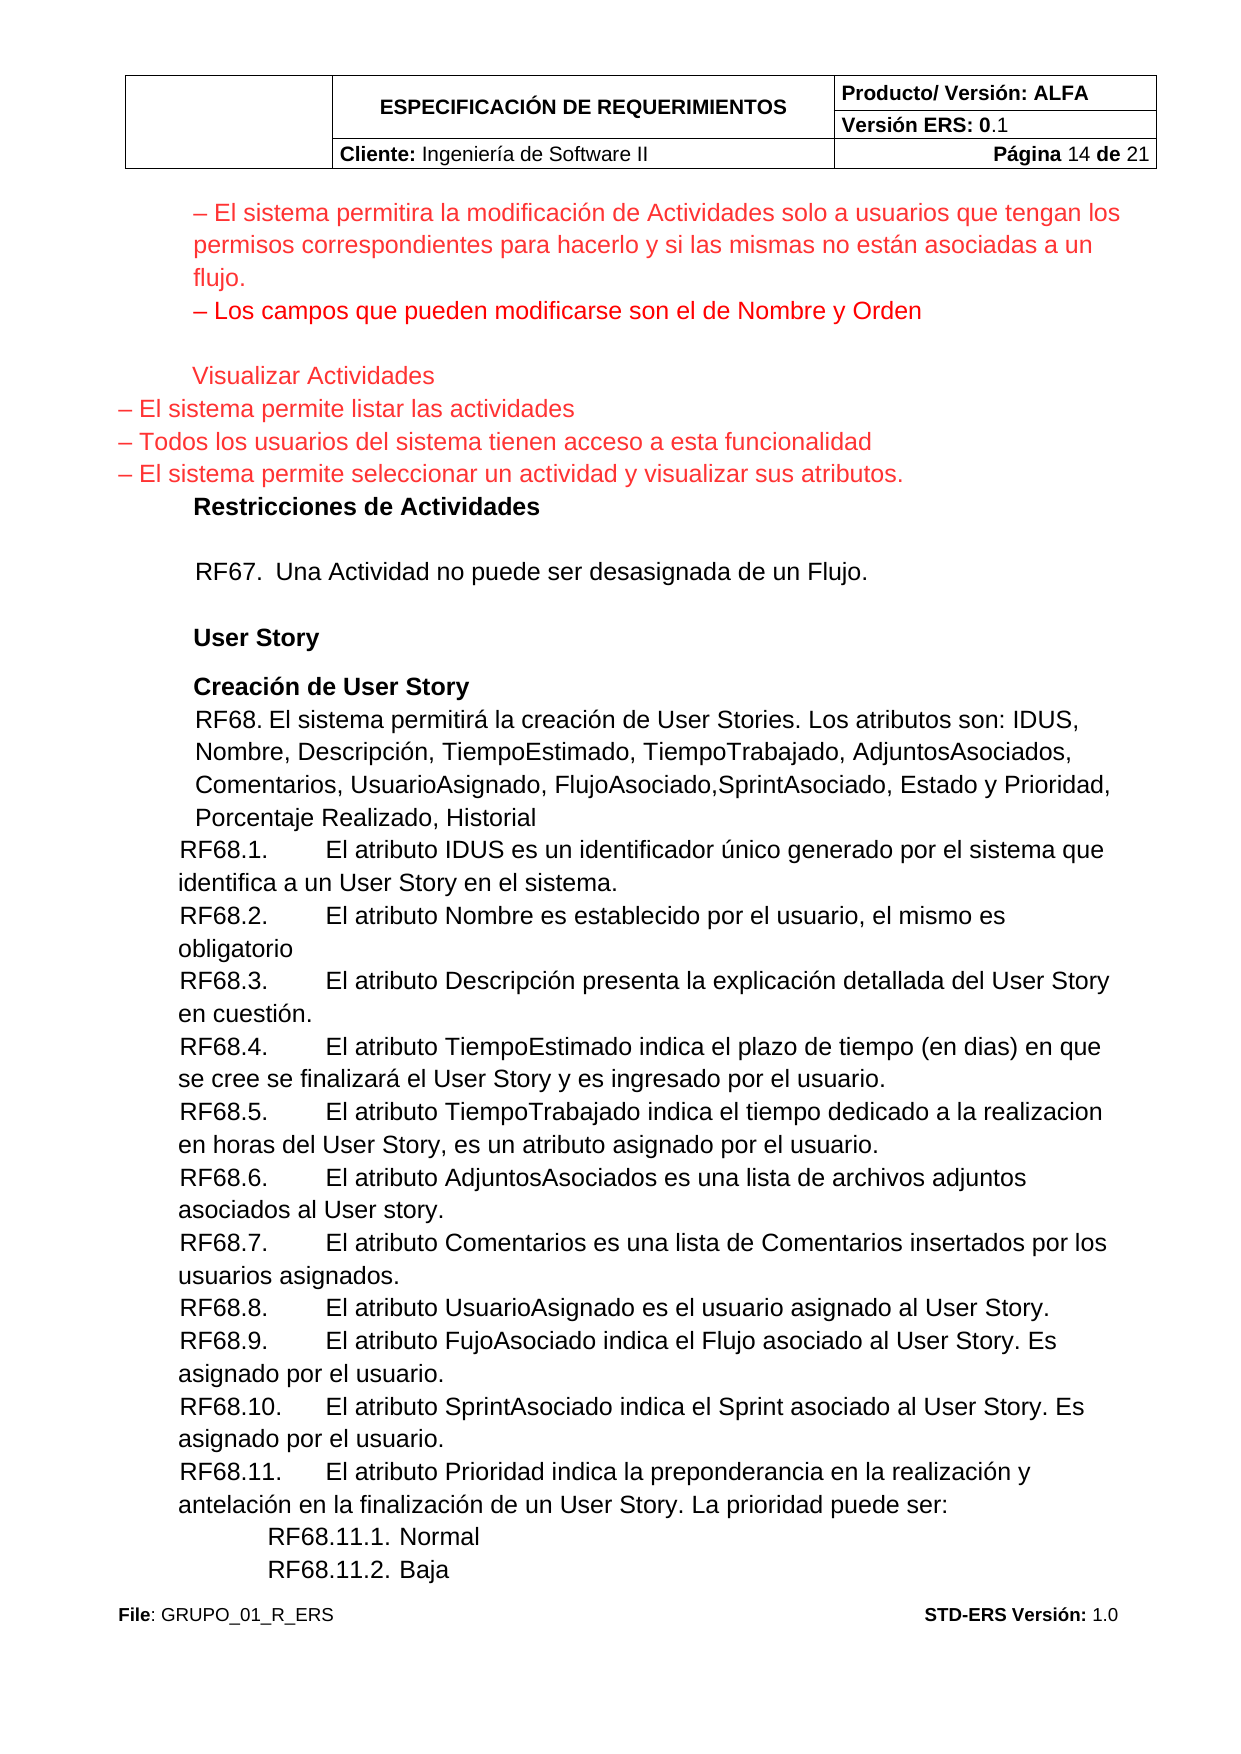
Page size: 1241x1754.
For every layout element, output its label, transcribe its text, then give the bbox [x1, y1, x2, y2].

list El atributo SprintAsociado indica el Sprint asociado al User Story. Es asignado por el usuario. [178, 1391, 1122, 1453]
list – El sistema permitira la modificación de Actividades solo a usuarios que tengan los permisos correspondientes para hacerlo y si las mismas no están asociadas a un flujo. [156, 198, 1122, 292]
list El atributo Comentarios es una lista de Comentarios insertados por los usuarios asignados. [178, 1228, 1122, 1289]
list Baja [178, 1555, 1122, 1584]
list El atributo UsuarioAsignado es el usuario asignado al User Story. [178, 1293, 1122, 1322]
list El atributo IDUS es un identificador único generado por el sistema que identifica a un User Story en el sistema. [178, 835, 1122, 897]
list Creación de User Story [156, 672, 1122, 701]
list El atributo FujoAsociado indica el Flujo asociado al User Story. Es asignado por el usuario. [178, 1326, 1122, 1387]
list Normal [178, 1522, 1122, 1551]
list El atributo Nombre es establecido por el usuario, el mismo es obligatorio [178, 901, 1122, 962]
list El sistema permitirá la creación de User Stories. Los atributos son: IDUS, Nombre, Descripción, TiempoEstimado, TiempoTrabajado, AdjuntosAsociados, Comentarios, UsuarioAsignado, FlujoAsociado,SprintAsociado, Estado y Prioridad, Porcentaje Realizado, Historial [195, 704, 1122, 831]
list El atributo TiempoTrabajado indica el tiempo dedicado a la realizacion en horas del User Story, es un atributo asignado por el usuario. [178, 1097, 1122, 1158]
list User Story [156, 623, 1122, 652]
text – El sistema permite listar las actividades [118, 394, 1122, 423]
list El atributo Descripción presenta la explicación detallada del User Story en cuestión. [178, 966, 1122, 1028]
list Una Actividad no puede ser desasignada de un Flujo. [195, 557, 1122, 586]
text – Todos los usuarios del sistema tienen acceso a esta funcionalidad [118, 427, 1122, 455]
list – Los campos que pueden modificarse son el de Nombre y Orden [156, 296, 1122, 324]
text – El sistema permite seleccionar un actividad y visualizar sus atributos. [118, 459, 1122, 488]
list Restricciones de Actividades [156, 492, 1122, 521]
list El atributo AdjuntosAsociados es una lista de archivos adjuntos asociados al User story. [178, 1162, 1122, 1224]
list El atributo TiempoEstimado indica el plazo de tiempo (en dias) en que se cree se finalizará el User Story y es ingresado por el usuario. [178, 1032, 1122, 1093]
text Visualizar Actividades [118, 361, 1122, 390]
list El atributo Prioridad indica la preponderancia en la realización y antelación en la finalización de un User Story. La prioridad puede ser: [178, 1457, 1122, 1518]
